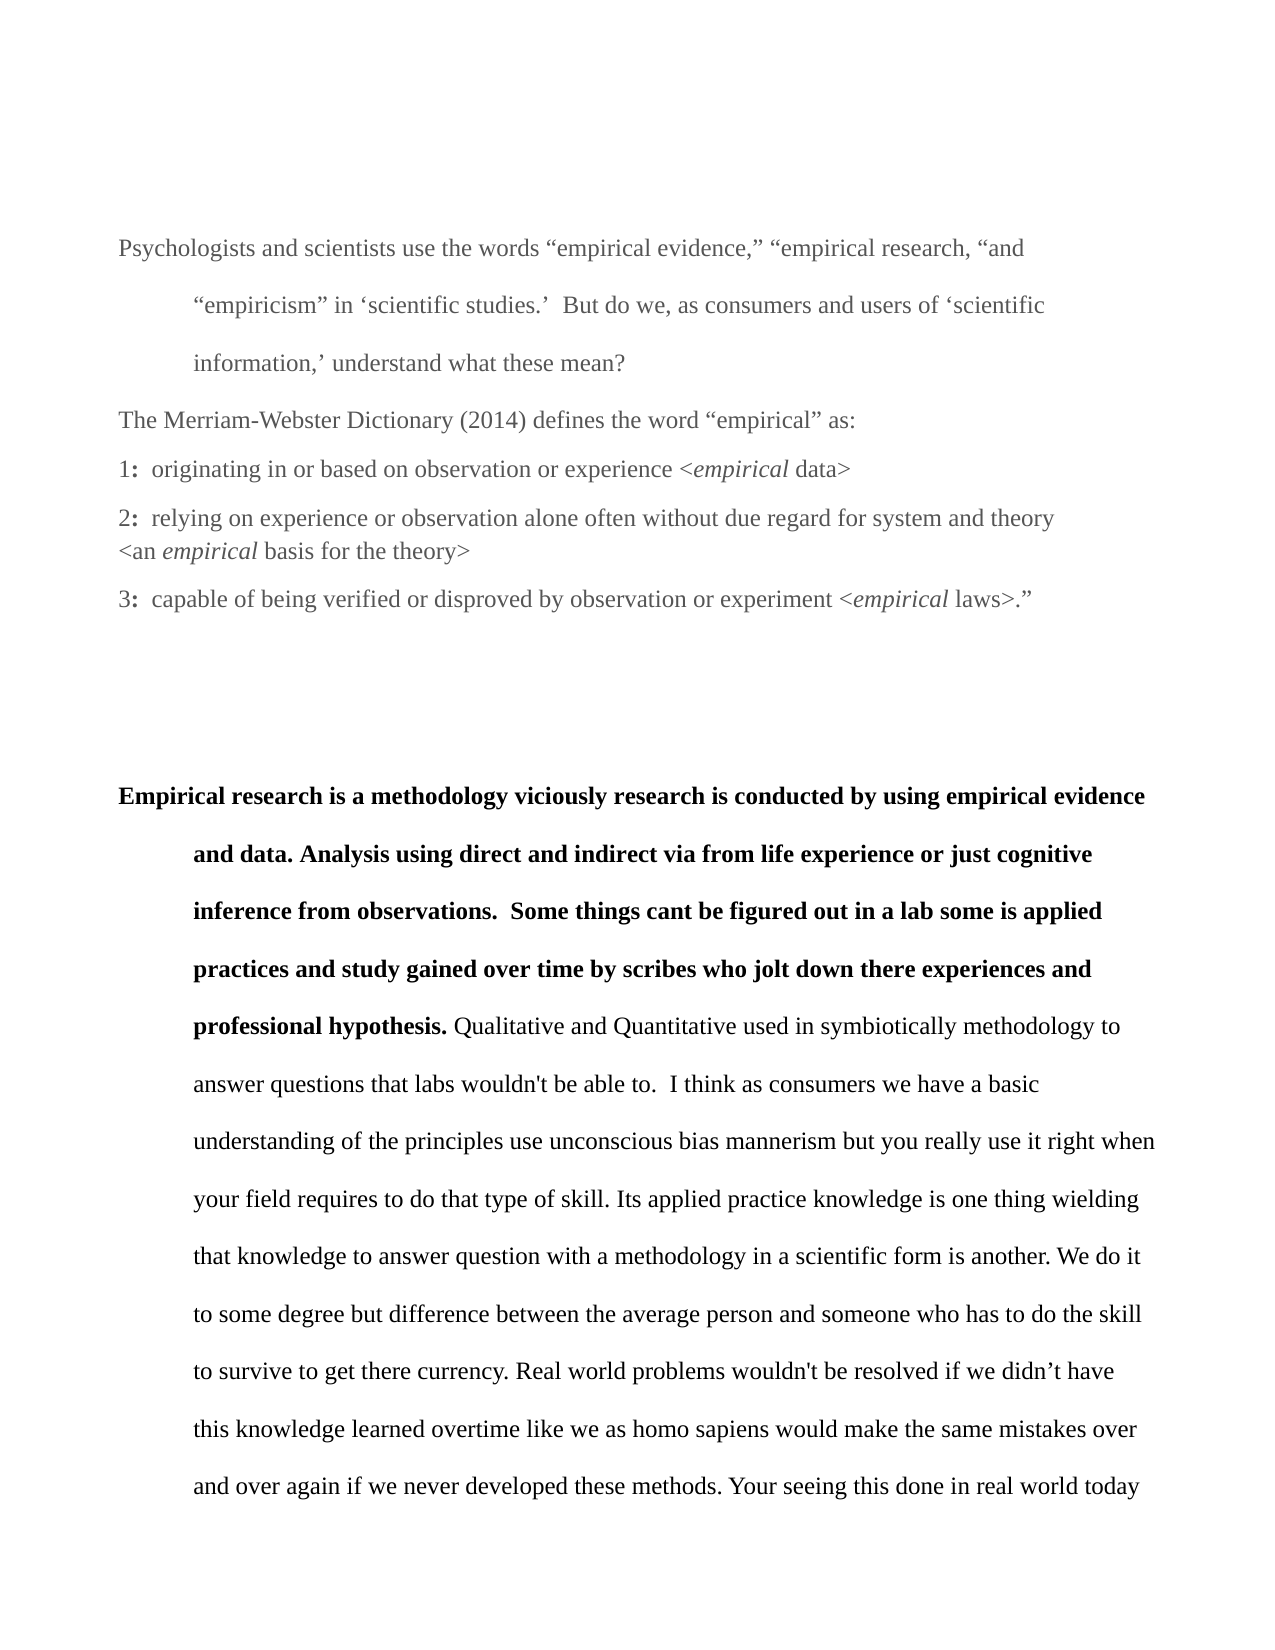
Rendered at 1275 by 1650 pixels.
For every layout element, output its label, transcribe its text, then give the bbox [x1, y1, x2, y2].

text 3: capable of being verified or disproved by observation or experiment <empirical laws>.” [118, 584, 1157, 613]
text 2: relying on experience or observation alone often without due regard for system and theory <an empirical basis for the theory> [118, 503, 1157, 565]
text Empirical research is a methodology viciously research is conducted by using empirical evidence and data. Analysis using direct and indirect via from life experience or just cognitive inference from observations. Some things cant be figured out in a lab some is applied practices and study gained over time by scribes who jolt down there experiences and professional hypothesis. Qualitative and Quantitative used in symbiotically methodology to answer questions that labs wouldn't be able to. I think as consumers we have a basic understanding of the principles use unconscious bias mannerism but you really use it right when your field requires to do that type of skill. Its applied practice knowledge is one thing wielding that knowledge to answer question with a methodology in a scientific form is another. We do it to some degree but difference between the average person and someone who has to do the skill to survive to get there currency. Real world problems wouldn't be resolved if we didn’t have this knowledge learned overtime like we as homo sapiens would make the same mistakes over and over again if we never developed these methods. Your seeing this done in real world today [118, 781, 1157, 1500]
text The Merriam-Webster Dictionary (2014) defines the word “empirical” as: [118, 406, 1157, 434]
text Psychologists and scientists use the words “empirical evidence,” “empirical research, “and “empiricism” in ‘scientific studies.’ But do we, as consumers and users of ‘scientific information,’ understand what these mean? [118, 233, 1157, 377]
text 1: originating in or based on observation or experience <empirical data> [118, 454, 1157, 483]
